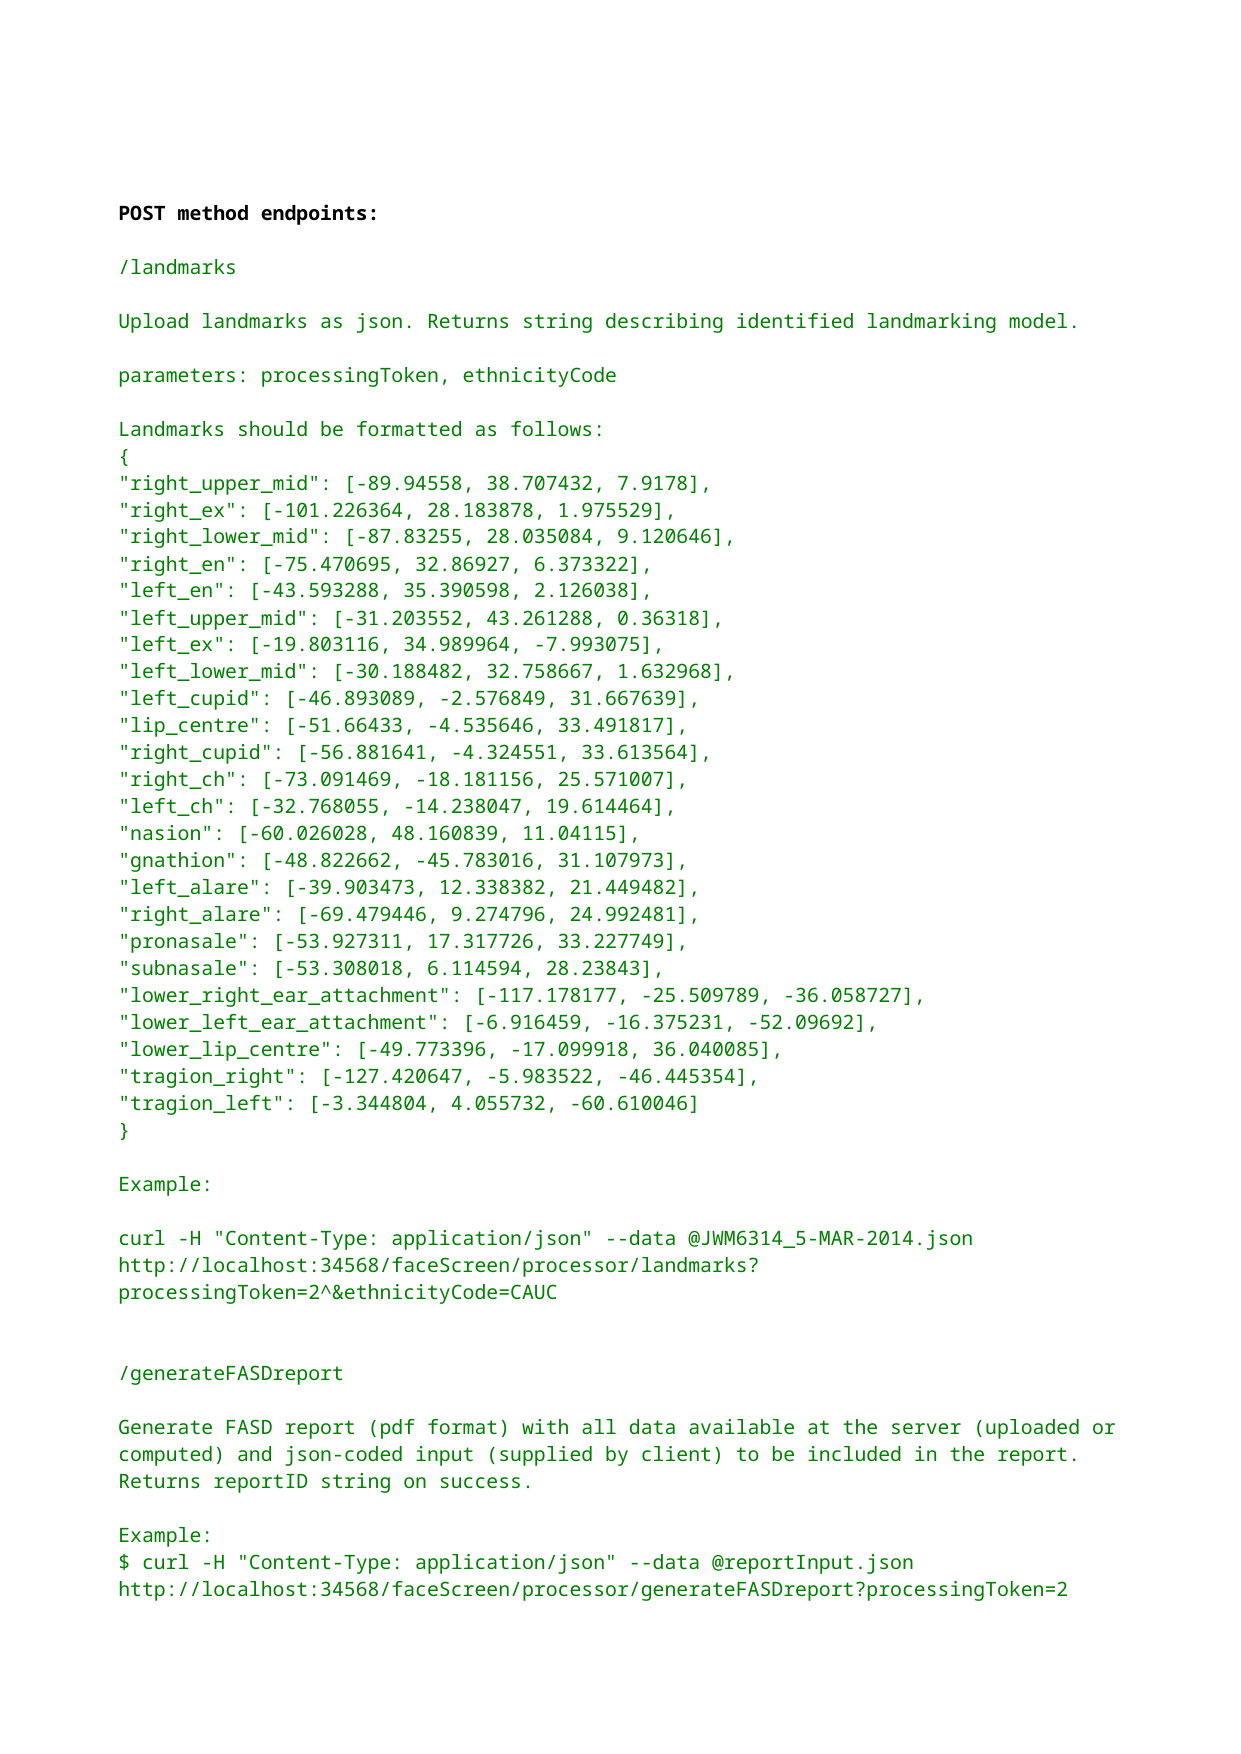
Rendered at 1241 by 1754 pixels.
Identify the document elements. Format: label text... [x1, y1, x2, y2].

text "right_ex": [-101.226364, 28.183878, 1.975529], [118, 496, 1122, 523]
text "left_upper_mid": [-31.203552, 43.261288, 0.36318], [118, 604, 1122, 631]
text "left_alare": [-39.903473, 12.338382, 21.449482], [118, 873, 1122, 901]
text "left_cupid": [-46.893089, -2.576849, 31.667639], [118, 685, 1122, 712]
text /generateFASDreport [118, 1359, 1122, 1386]
text "lip_centre": [-51.66433, -4.535646, 33.491817], [118, 712, 1122, 739]
text "left_lower_mid": [-30.188482, 32.758667, 1.632968], [118, 658, 1122, 685]
text "left_en": [-43.593288, 35.390598, 2.126038], [118, 577, 1122, 604]
text "pronasale": [-53.927311, 17.317726, 33.227749], [118, 927, 1122, 954]
text parameters: processingToken, ethnicityCode [118, 361, 1122, 388]
text { [118, 442, 1122, 469]
text Upload landmarks as json. Returns string describing identified landmarking model. [118, 307, 1122, 334]
text "tragion_left": [-3.344804, 4.055732, -60.610046] [118, 1089, 1122, 1116]
text Example: [118, 1170, 1122, 1197]
text "right_alare": [-69.479446, 9.274796, 24.992481], [118, 901, 1122, 927]
text "lower_lip_centre": [-49.773396, -17.099918, 36.040085], [118, 1035, 1122, 1062]
text "lower_left_ear_attachment": [-6.916459, -16.375231, -52.09692], [118, 1008, 1122, 1035]
text "right_en": [-75.470695, 32.86927, 6.373322], [118, 550, 1122, 577]
text "left_ch": [-32.768055, -14.238047, 19.614464], [118, 793, 1122, 819]
text POST method endpoints: [118, 199, 1122, 226]
text "right_upper_mid": [-89.94558, 38.707432, 7.9178], [118, 469, 1122, 496]
text "right_cupid": [-56.881641, -4.324551, 33.613564], [118, 739, 1122, 766]
text Landmarks should be formatted as follows: [118, 415, 1122, 442]
text "lower_right_ear_attachment": [-117.178177, -25.509789, -36.058727], [118, 981, 1122, 1008]
text "left_ex": [-19.803116, 34.989964, -7.993075], [118, 631, 1122, 658]
text Example: [118, 1521, 1122, 1548]
text "subnasale": [-53.308018, 6.114594, 28.23843], [118, 954, 1122, 981]
text } [118, 1116, 1122, 1143]
text "gnathion": [-48.822662, -45.783016, 31.107973], [118, 847, 1122, 873]
text $ curl -H "Content-Type: application/json" --data @reportInput.json http://localhost:34568/faceScreen/processor/generateFASDreport?processingToken=2 [118, 1548, 1122, 1602]
text /landmarks [118, 253, 1122, 280]
text "right_lower_mid": [-87.83255, 28.035084, 9.120646], [118, 523, 1122, 550]
text Generate FASD report (pdf format) with all data available at the server (uploaded or computed) and json-coded input (supplied by client) to be included in the report. Returns reportID string on success. [118, 1413, 1122, 1494]
text "nasion": [-60.026028, 48.160839, 11.04115], [118, 819, 1122, 847]
text curl -H "Content-Type: application/json" --data @JWM6314_5-MAR-2014.json http://localhost:34568/faceScreen/processor/landmarks?processingToken=2^&ethnicityCode=CAUC [118, 1224, 1122, 1305]
text "tragion_right": [-127.420647, -5.983522, -46.445354], [118, 1062, 1122, 1089]
text "right_ch": [-73.091469, -18.181156, 25.571007], [118, 766, 1122, 793]
